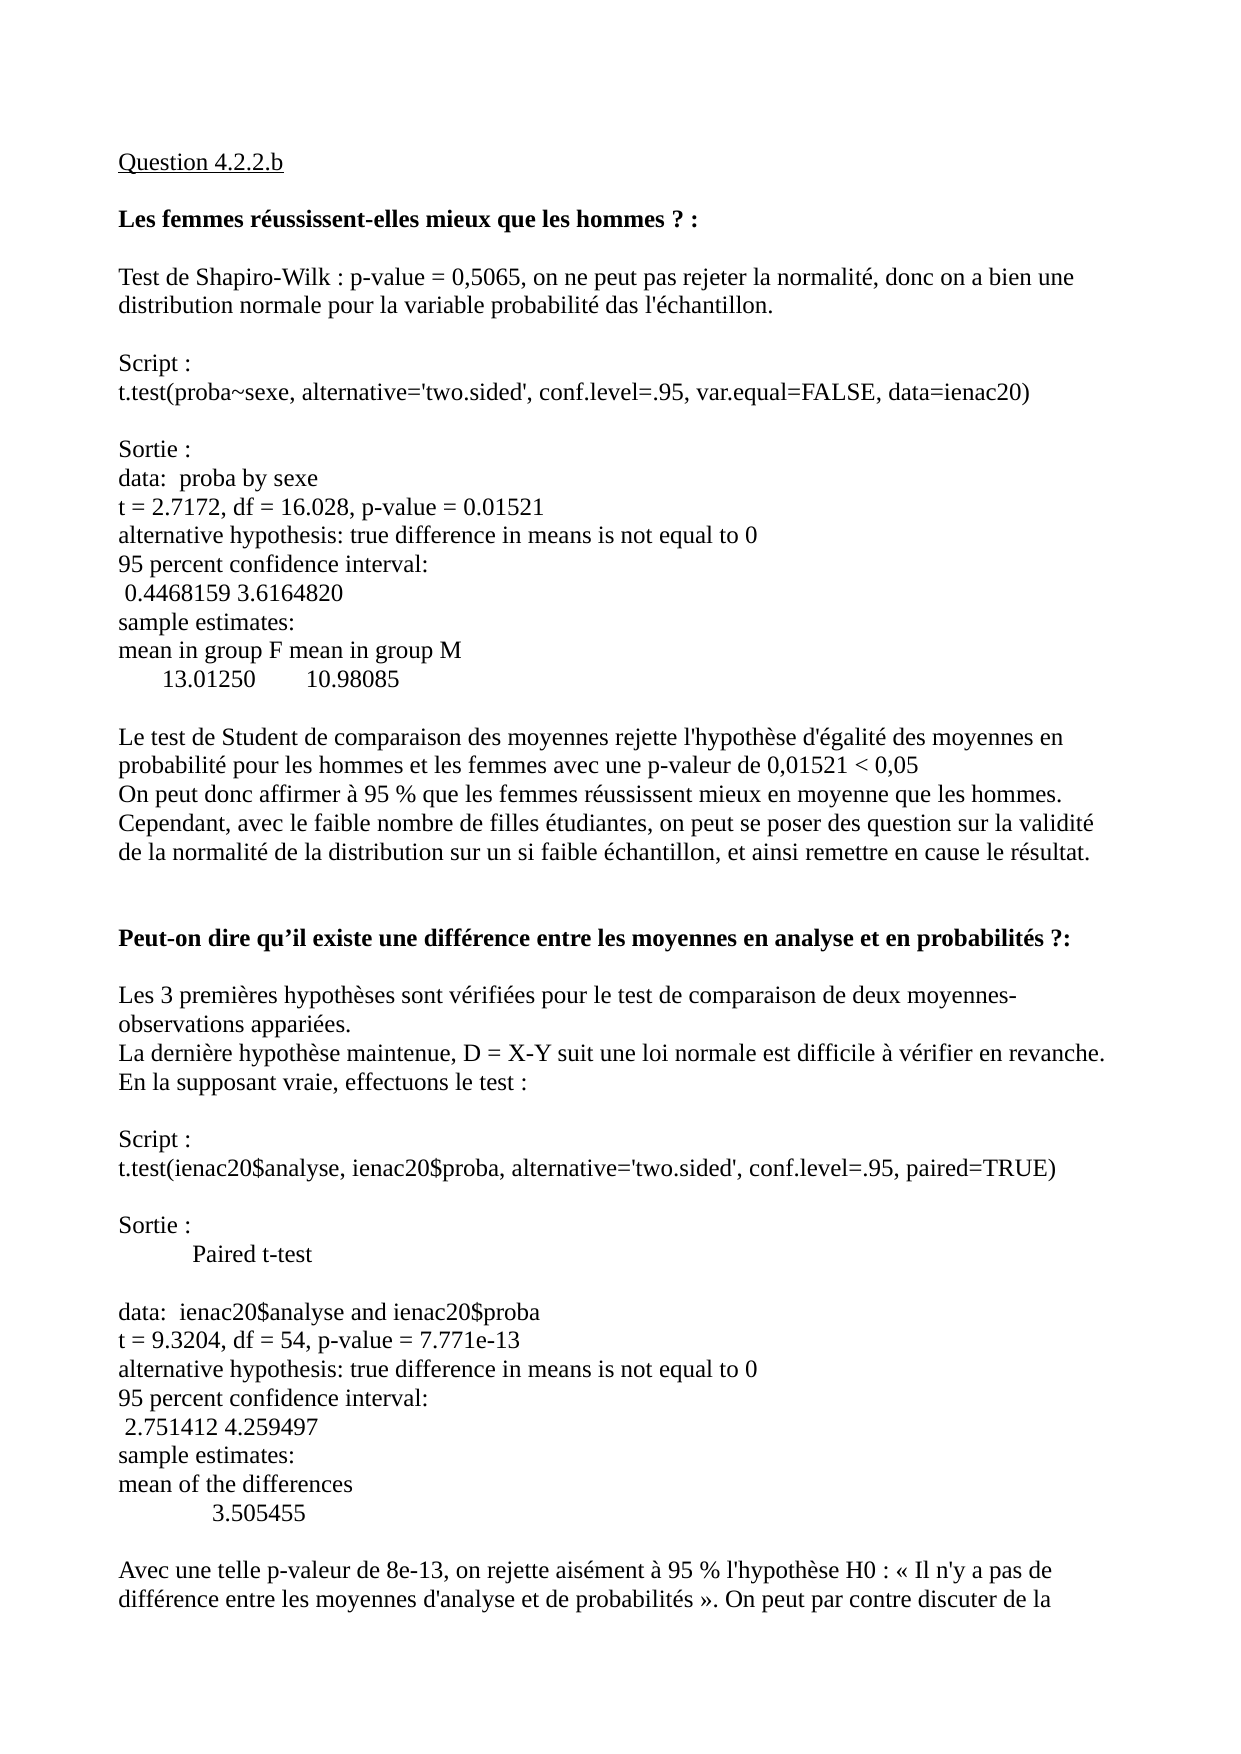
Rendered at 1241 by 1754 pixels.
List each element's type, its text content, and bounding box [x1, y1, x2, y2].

text 13.01250 10.98085 [118, 664, 1122, 693]
text sample estimates: [118, 1441, 1122, 1469]
text 3.505455 [118, 1498, 1122, 1527]
text mean of the differences [118, 1469, 1122, 1498]
text En la supposant vraie, effectuons le test : [118, 1067, 1122, 1096]
text Les 3 premières hypothèses sont vérifiées pour le test de comparaison de deux moyennes-observations appariées. [118, 981, 1122, 1038]
text Script : [118, 1124, 1122, 1153]
text data: proba by sexe [118, 463, 1122, 492]
text 0.4468159 3.6164820 [118, 578, 1122, 607]
text t.test(ienac20$analyse, ienac20$proba, alternative='two.sided', conf.level=.95, paired=TRUE) [118, 1153, 1122, 1182]
text sample estimates: [118, 607, 1122, 636]
text Paired t-test [118, 1239, 1122, 1268]
text t.test(proba~sexe, alternative='two.sided', conf.level=.95, var.equal=FALSE, data=ienac20) [118, 377, 1122, 406]
text La dernière hypothèse maintenue, D = X-Y suit une loi normale est difficile à vérifier en revanche. [118, 1038, 1122, 1067]
text Test de Shapiro-Wilk : p-value = 0,5065, on ne peut pas rejeter la normalité, donc on a bien une distribution normale pour la variable probabilité das l'échantillon. [118, 262, 1122, 319]
text t = 2.7172, df = 16.028, p-value = 0.01521 [118, 492, 1122, 521]
text Sortie : [118, 1211, 1122, 1239]
text Script : [118, 348, 1122, 377]
text Le test de Student de comparaison des moyennes rejette l'hypothèse d'égalité des moyennes en probabilité pour les hommes et les femmes avec une p-valeur de 0,01521 < 0,05 [118, 722, 1122, 779]
text mean in group F mean in group M [118, 636, 1122, 664]
text 95 percent confidence interval: [118, 549, 1122, 578]
text alternative hypothesis: true difference in means is not equal to 0 [118, 1354, 1122, 1383]
text Cependant, avec le faible nombre de filles étudiantes, on peut se poser des question sur la validité de la normalité de la distribution sur un si faible échantillon, et ainsi remettre en cause le résultat. [118, 808, 1122, 866]
text 2.751412 4.259497 [118, 1412, 1122, 1441]
text 95 percent confidence interval: [118, 1383, 1122, 1412]
text Question 4.2.2.b [118, 147, 1122, 176]
text Peut-on dire qu’il existe une différence entre les moyennes en analyse et en probabilités ?: [118, 923, 1122, 952]
text data: ienac20$analyse and ienac20$proba [118, 1297, 1122, 1326]
text Sortie : [118, 434, 1122, 463]
text Les femmes réussissent-elles mieux que les hommes ? : [118, 204, 1122, 233]
text alternative hypothesis: true difference in means is not equal to 0 [118, 521, 1122, 549]
text t = 9.3204, df = 54, p-value = 7.771e-13 [118, 1326, 1122, 1354]
text Avec une telle p-valeur de 8e-13, on rejette aisément à 95 % l'hypothèse H0 : « Il n'y a pas de différence entre les moyennes d'analyse et de probabilités ». On peut par contre discuter de la [118, 1556, 1122, 1613]
text On peut donc affirmer à 95 % que les femmes réussissent mieux en moyenne que les hommes. [118, 779, 1122, 808]
